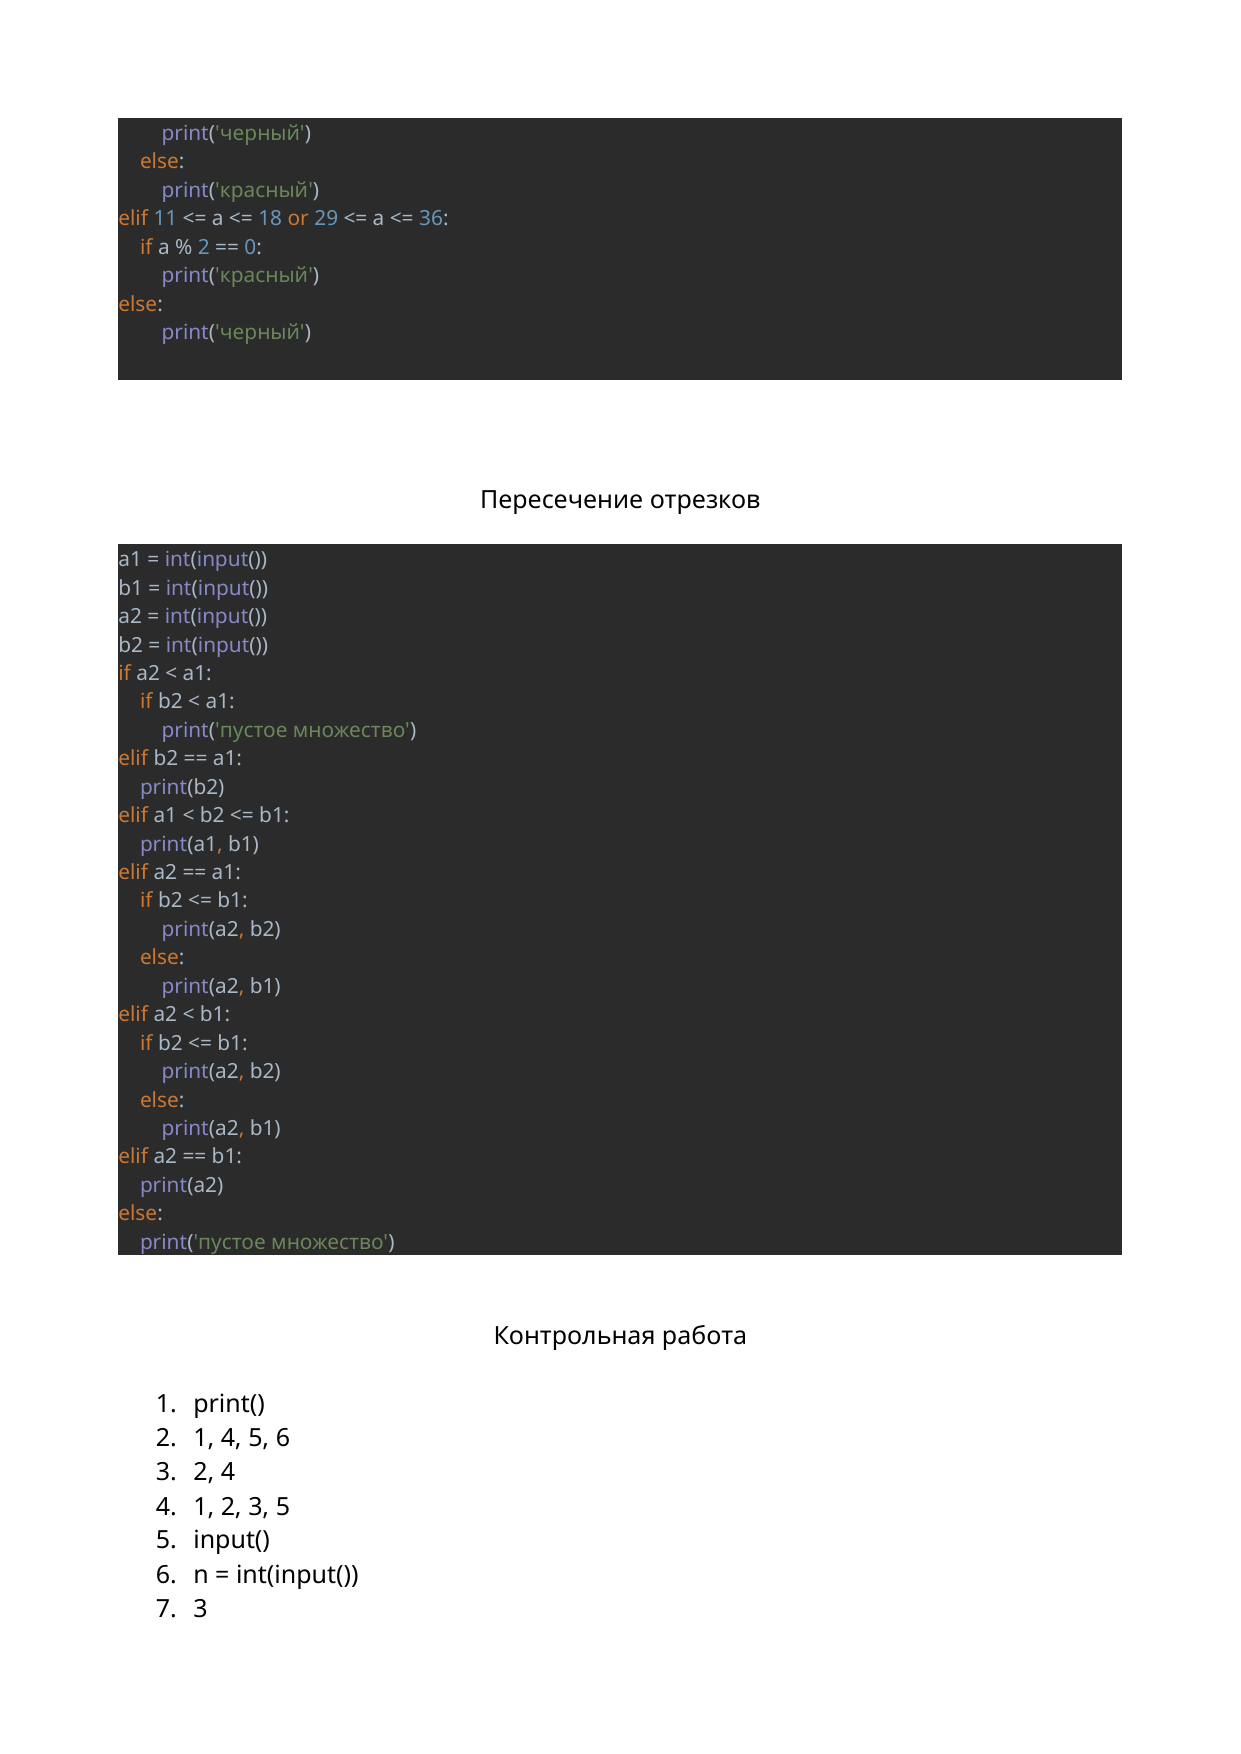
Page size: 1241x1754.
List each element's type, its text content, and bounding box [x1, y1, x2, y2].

list input() [156, 1522, 1122, 1556]
list 3 [156, 1590, 1122, 1624]
list 2, 4 [156, 1454, 1122, 1488]
text print('черный') else: print('красный') elif 11 <= a <= 18 or 29 <= a <= 36: if a % 2 == 0: print('красный') else: print('черный') [118, 118, 1122, 380]
list 1, 2, 3, 5 [156, 1488, 1122, 1522]
text Контрольная работа [118, 1318, 1122, 1352]
text a1 = int(input()) b1 = int(input()) a2 = int(input()) b2 = int(input()) if a2 < a1: if b2 < a1: print('пустое множество') elif b2 == a1: print(b2) elif a1 < b2 <= b1: print(a1, b1) elif a2 == a1: if b2 <= b1: print(a2, b2) else: print(a2, b1) elif a2 < b1: if b2 <= b1: print(a2, b2) else: print(a2, b1) elif a2 == b1: print(a2) else: print('пустое множество') [118, 544, 1122, 1255]
text Пересечение отрезков [118, 482, 1122, 516]
list n = int(input()) [156, 1556, 1122, 1590]
list print() [156, 1386, 1122, 1420]
list 1, 4, 5, 6 [156, 1420, 1122, 1454]
